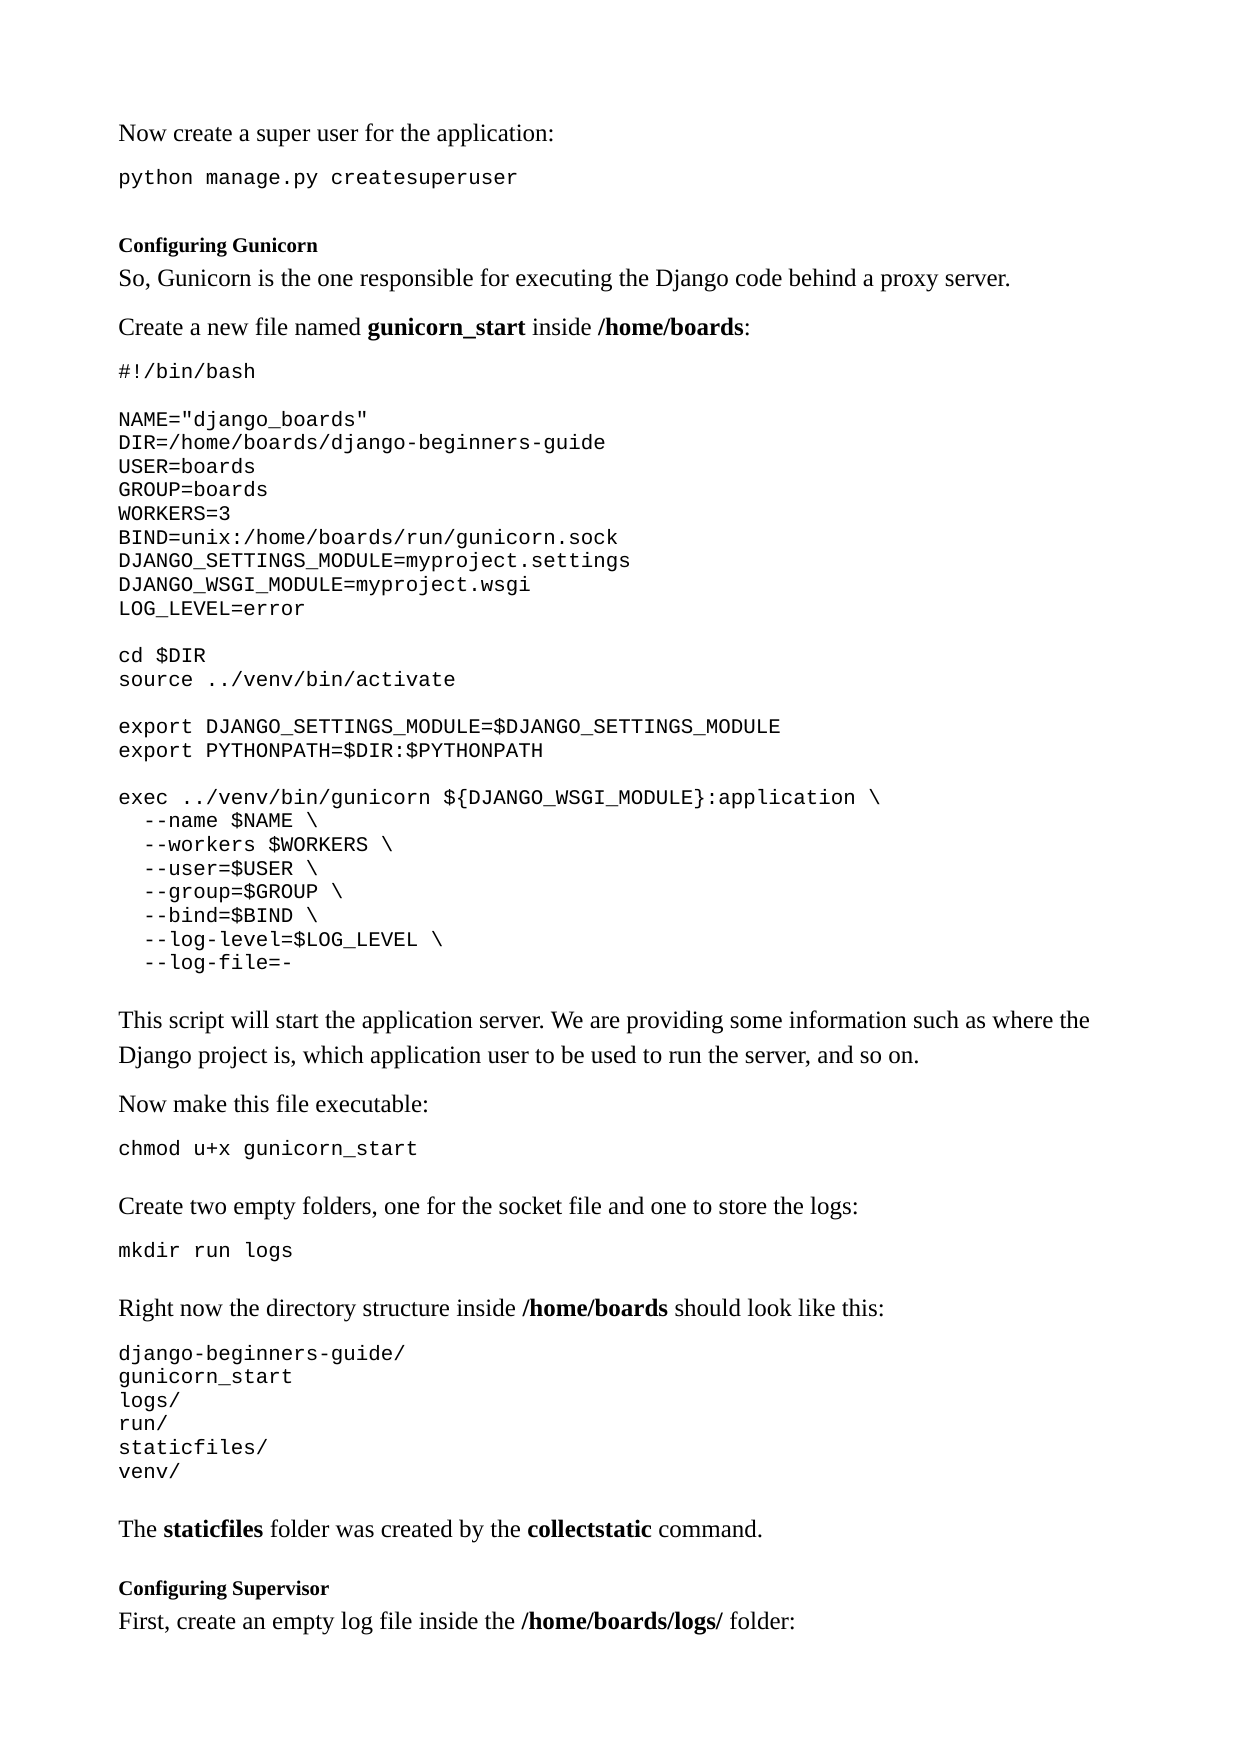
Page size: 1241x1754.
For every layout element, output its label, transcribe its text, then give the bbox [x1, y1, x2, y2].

text DJANGO_WSGI_MODULE=myproject.wsgi [118, 574, 1122, 598]
text run/ [118, 1413, 1122, 1437]
text cd $DIR [118, 645, 1122, 669]
text --log-file=- [118, 952, 1122, 976]
text exec ../venv/bin/gunicorn ${DJANGO_WSGI_MODULE}:application \ [118, 787, 1122, 811]
text #!/bin/bash [118, 361, 1122, 385]
text chmod u+x gunicorn_start [118, 1138, 1122, 1162]
text --group=$GROUP \ [118, 881, 1122, 905]
text Now make this file executable: [118, 1089, 1122, 1118]
text GROUP=boards [118, 479, 1122, 503]
text Create a new file named gunicorn_start inside /home/boards: [118, 312, 1122, 341]
text --bind=$BIND \ [118, 905, 1122, 929]
text logs/ [118, 1390, 1122, 1413]
text mkdir run logs [118, 1240, 1122, 1264]
text DJANGO_SETTINGS_MODULE=myproject.settings [118, 550, 1122, 574]
subtitle Configuring Supervisor [118, 1575, 1122, 1599]
text export DJANGO_SETTINGS_MODULE=$DJANGO_SETTINGS_MODULE [118, 716, 1122, 739]
text DIR=/home/boards/django-beginners-guide [118, 432, 1122, 456]
text --user=$USER \ [118, 858, 1122, 881]
text First, create an empty log file inside the /home/boards/logs/ folder: [118, 1606, 1122, 1634]
text So, Gunicorn is the one responsible for executing the Django code behind a proxy server. [118, 263, 1122, 292]
text gunicorn_start [118, 1366, 1122, 1390]
text The staticfiles folder was created by the collectstatic command. [118, 1514, 1122, 1543]
text BIND=unix:/home/boards/run/gunicorn.sock [118, 527, 1122, 550]
text source ../venv/bin/activate [118, 669, 1122, 692]
text django-beginners-guide/ [118, 1342, 1122, 1366]
text USER=boards [118, 456, 1122, 479]
text staticfiles/ [118, 1437, 1122, 1461]
text venv/ [118, 1461, 1122, 1484]
text python manage.py createsuperuser [118, 167, 1122, 191]
text WORKERS=3 [118, 503, 1122, 527]
text --workers $WORKERS \ [118, 834, 1122, 858]
text Create two empty folders, one for the socket file and one to store the logs: [118, 1191, 1122, 1220]
text This script will start the application server. We are providing some information such as where the Django project is, which application user to be used to run the server, and so on. [118, 1006, 1122, 1069]
text --log-level=$LOG_LEVEL \ [118, 929, 1122, 952]
text export PYTHONPATH=$DIR:$PYTHONPATH [118, 739, 1122, 763]
text Now create a super user for the application: [118, 118, 1122, 147]
subtitle Configuring Gunicorn [118, 233, 1122, 257]
text NAME="django_boards" [118, 408, 1122, 432]
text --name $NAME \ [118, 811, 1122, 834]
text Right now the directory structure inside /home/boards should look like this: [118, 1293, 1122, 1322]
text LOG_LEVEL=error [118, 598, 1122, 621]
